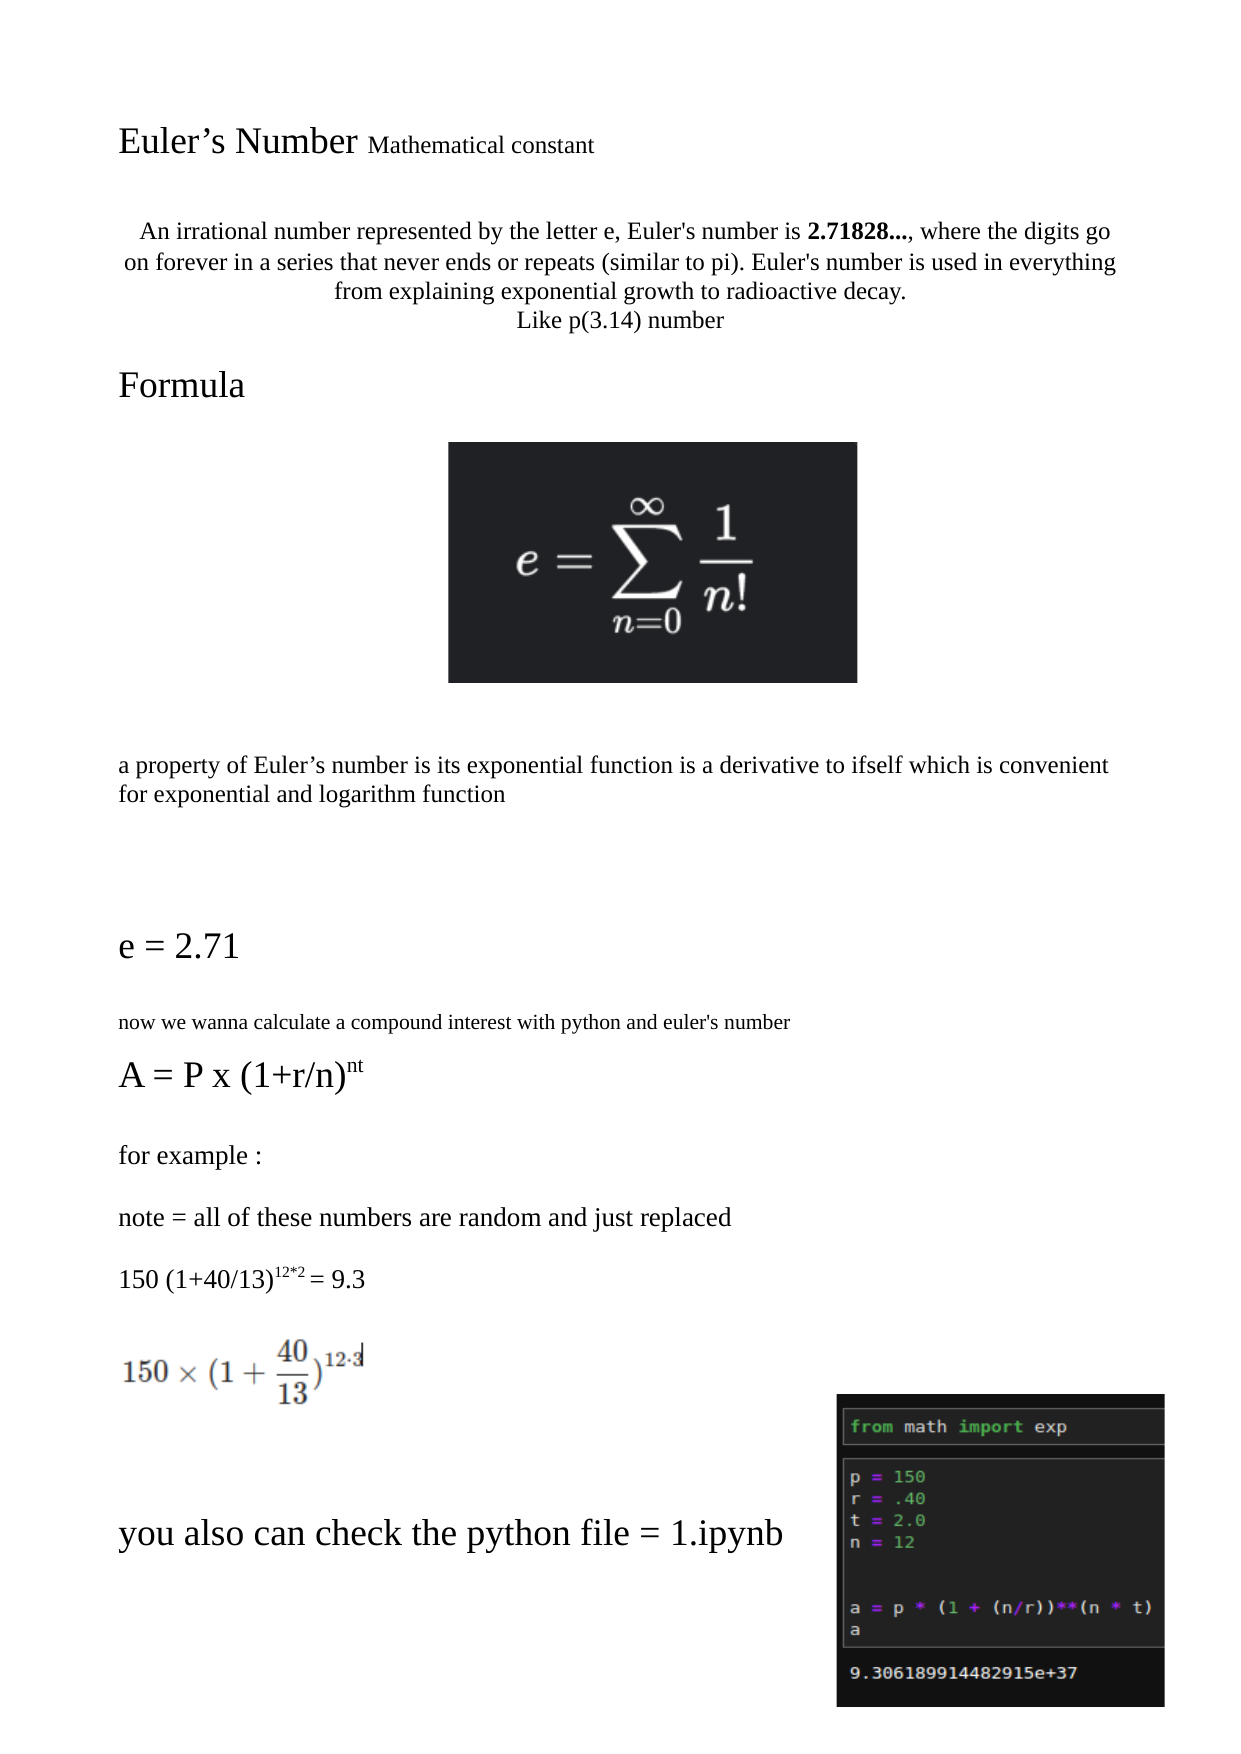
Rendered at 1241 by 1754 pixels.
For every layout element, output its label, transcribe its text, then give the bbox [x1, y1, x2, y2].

text e = 2.71 [118, 923, 1122, 966]
picture [448, 442, 858, 683]
text A = P x (1+r/n)nt [118, 1052, 1122, 1096]
text 150 (1+40/13)12*2 = 9.3 [118, 1263, 1122, 1294]
text An irrational number represented by the letter e, Euler's number is 2.71828..., where the digits go on forever in a series that never ends or repeats (similar to pi). Euler's number is used in everything from explaining exponential growth to radioactive decay. [118, 204, 1122, 305]
text now we wanna calculate a compound interest with python and euler's number [118, 1009, 1122, 1052]
text Like p(3.14) number [118, 305, 1122, 334]
text Euler’s Number Mathematical constant [118, 118, 1122, 161]
text you also can check the python file = 1.ipynb [118, 1510, 836, 1553]
picture [122, 1335, 393, 1409]
text Formula [118, 362, 1122, 406]
text for example : [118, 1139, 1122, 1170]
text a property of Euler’s number is its exponential function is a derivative to ifself which is convenient for exponential and logarithm function [118, 751, 1122, 808]
text note = all of these numbers are random and just replaced [118, 1201, 1122, 1232]
picture [836, 1394, 1165, 1707]
